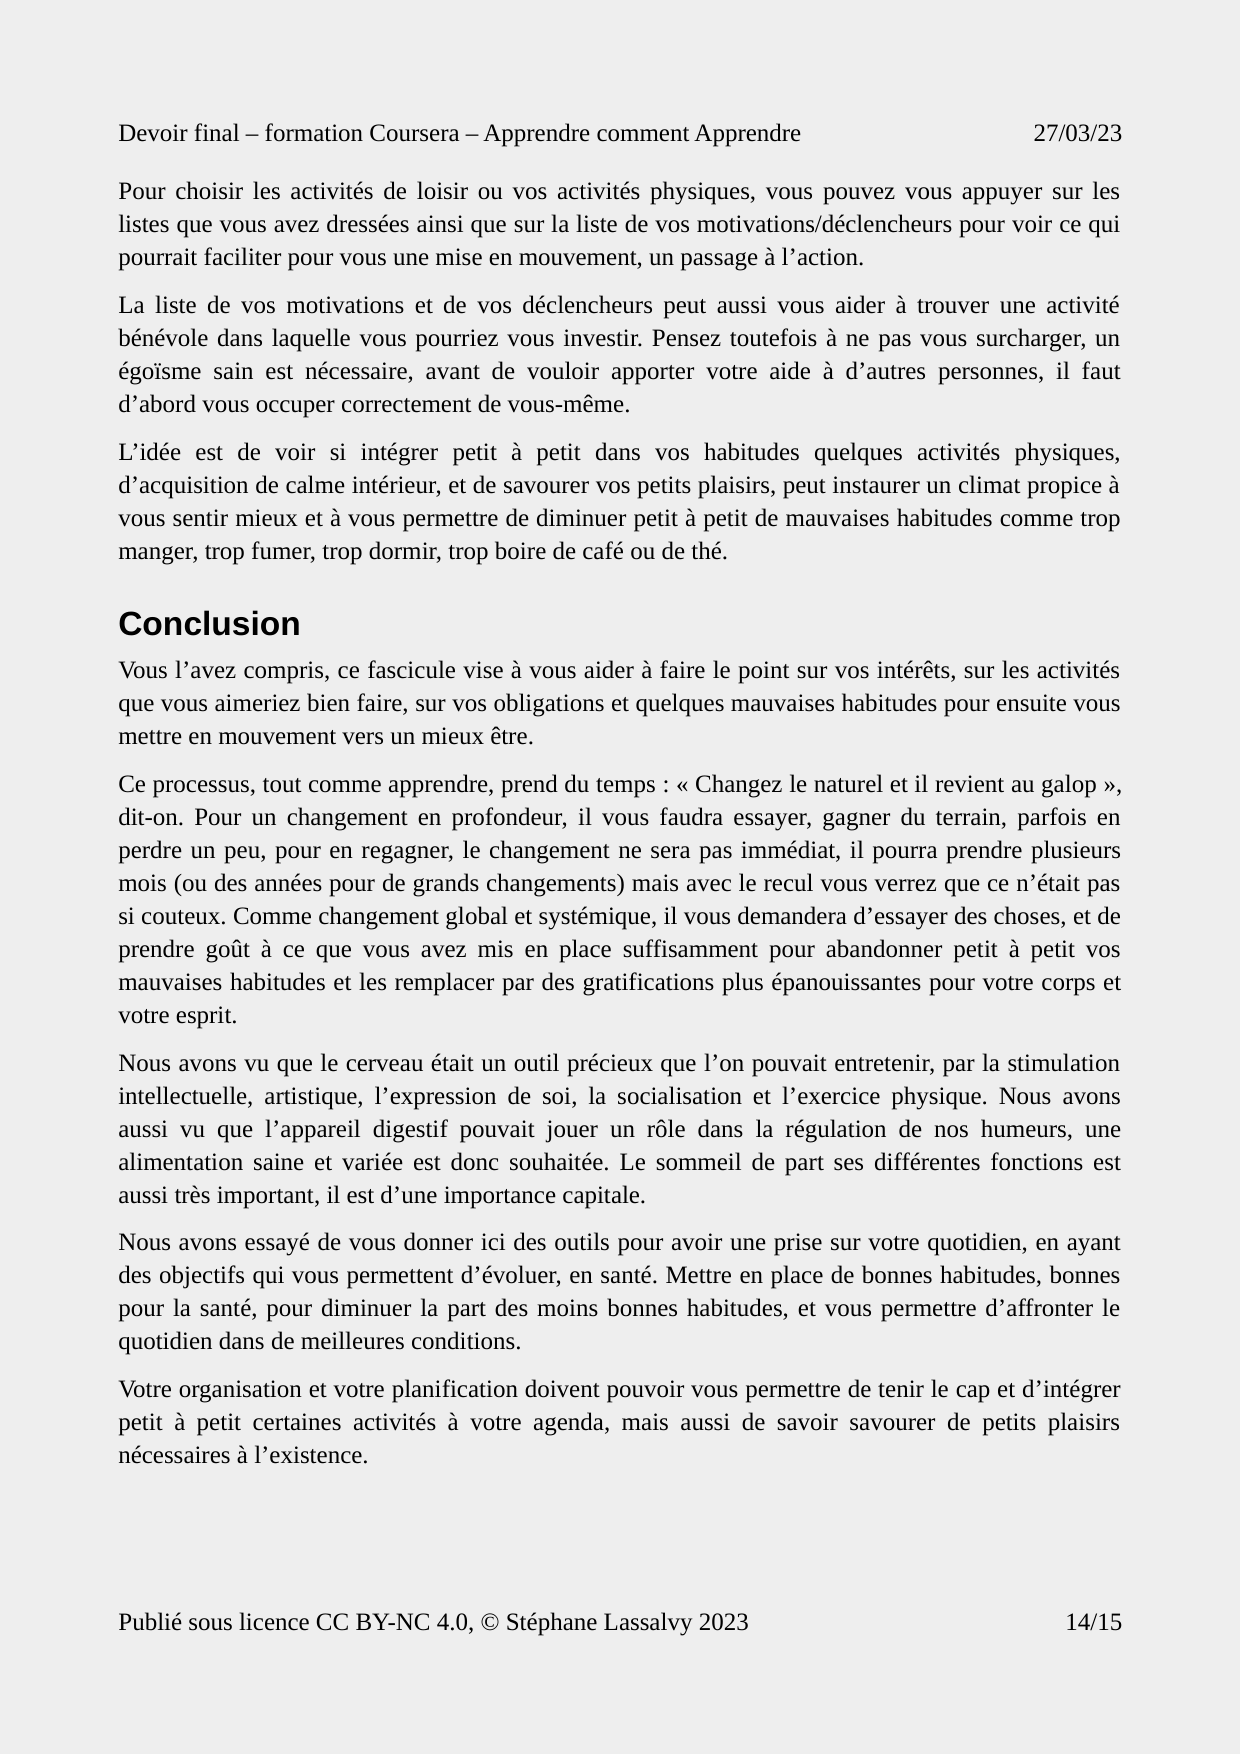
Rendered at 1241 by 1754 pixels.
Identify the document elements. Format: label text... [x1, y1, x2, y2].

text Vous l’avez compris, ce fascicule vise à vous aider à faire le point sur vos intérêts, sur les activités que vous aimeriez bien faire, sur vos obligations et quelques mauvaises habitudes pour ensuite vous mettre en mouvement vers un mieux être. [118, 655, 1122, 750]
text Nous avons essayé de vous donner ici des outils pour avoir une prise sur votre quotidien, en ayant des objectifs qui vous permettent d’évoluer, en santé. Mettre en place de bonnes habitudes, bonnes pour la santé, pour diminuer la part des moins bonnes habitudes, et vous permettre d’affronter le quotidien dans de meilleures conditions. [118, 1227, 1122, 1355]
subtitle Conclusion [118, 604, 1122, 643]
text Ce processus, tout comme apprendre, prend du temps : « Changez le naturel et il revient au galop », dit-on. Pour un changement en profondeur, il vous faudra essayer, gagner du terrain, parfois en perdre un peu, pour en regagner, le changement ne sera pas immédiat, il pourra prendre plusieurs mois (ou des années pour de grands changements) mais avec le recul vous verrez que ce n’était pas si couteux. Comme changement global et systémique, il vous demandera d’essayer des choses, et de prendre goût à ce que vous avez mis en place suffisamment pour abandonner petit à petit vos mauvaises habitudes et les remplacer par des gratifications plus épanouissantes pour votre corps et votre esprit. [118, 769, 1122, 1029]
text Nous avons vu que le cerveau était un outil précieux que l’on pouvait entretenir, par la stimulation intellectuelle, artistique, l’expression de soi, la socialisation et l’exercice physique. Nous avons aussi vu que l’appareil digestif pouvait jouer un rôle dans la régulation de nos humeurs, une alimentation saine et variée est donc souhaitée. Le sommeil de part ses différentes fonctions est aussi très important, il est d’une importance capitale. [118, 1048, 1122, 1208]
text Votre organisation et votre planification doivent pouvoir vous permettre de tenir le cap et d’intégrer petit à petit certaines activités à votre agenda, mais aussi de savoir savourer de petits plaisirs nécessaires à l’existence. [118, 1374, 1122, 1469]
text La liste de vos motivations et de vos déclencheurs peut aussi vous aider à trouver une activité bénévole dans laquelle vous pourriez vous investir. Pensez toutefois à ne pas vous surcharger, un égoïsme sain est nécessaire, avant de vouloir apporter votre aide à d’autres personnes, il faut d’abord vous occuper correctement de vous-même. [118, 290, 1122, 418]
text L’idée est de voir si intégrer petit à petit dans vos habitudes quelques activités physiques, d’acquisition de calme intérieur, et de savourer vos petits plaisirs, peut instaurer un climat propice à vous sentir mieux et à vous permettre de diminuer petit à petit de mauvaises habitudes comme trop manger, trop fumer, trop dormir, trop boire de café ou de thé. [118, 437, 1122, 564]
text Pour choisir les activités de loisir ou vos activités physiques, vous pouvez vous appuyer sur les listes que vous avez dressées ainsi que sur la liste de vos motivations/déclencheurs pour voir ce qui pourrait faciliter pour vous une mise en mouvement, un passage à l’action. [118, 176, 1122, 271]
